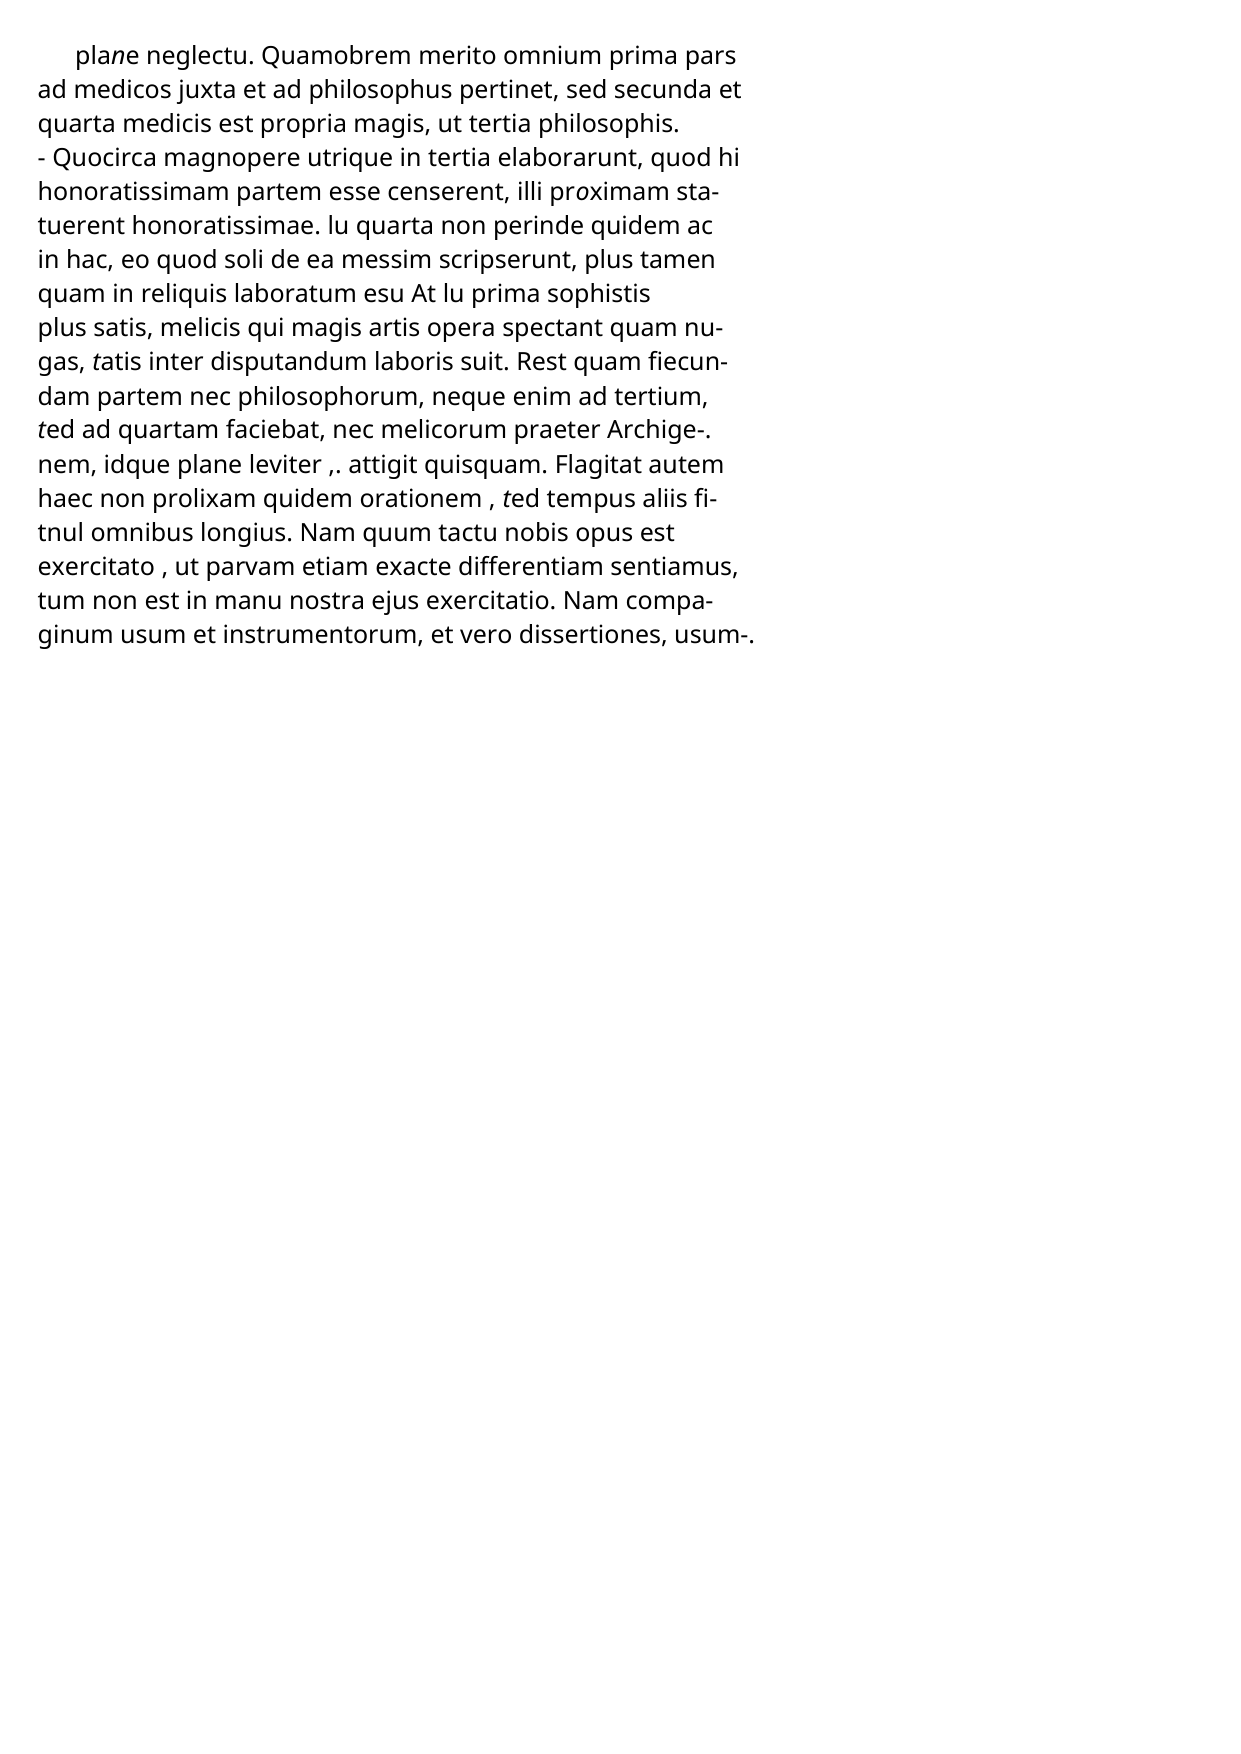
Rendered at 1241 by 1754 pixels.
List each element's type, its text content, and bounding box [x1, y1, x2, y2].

text plane neglectu. Quamobrem merito omnium prima pars ad medicos juxta et ad philosophus pertinet, sed secunda et quarta medicis est propria magis, ut tertia philosophis. - Quocirca magnopere utrique in tertia elaborarunt, quod hi honoratissimam partem esse censerent, illi proximam sta- tuerent honoratissimae. lu quarta non perinde quidem ac in hac, eo quod soli de ea messim scripserunt, plus tamen quam in reliquis laboratum esu At lu prima sophistis plus satis, melicis qui magis artis opera spectant quam nu- gas, tatis inter disputandum laboris suit. Rest quam fiecun- dam partem nec philosophorum, neque enim ad tertium, ted ad quartam faciebat, nec melicorum praeter Archige-. nem, idque plane leviter ,. attigit quisquam. Flagitat autem haec non prolixam quidem orationem , ted tempus aliis fi- tnul omnibus longius. Nam quum tactu nobis opus est exercitato , ut parvam etiam exacte differentiam sentiamus, tum non est in manu nostra ejus exercitatio. Nam compa- ginum usum et instrumentorum, et vero dissertiones, usum-. [37, 37, 1203, 651]
